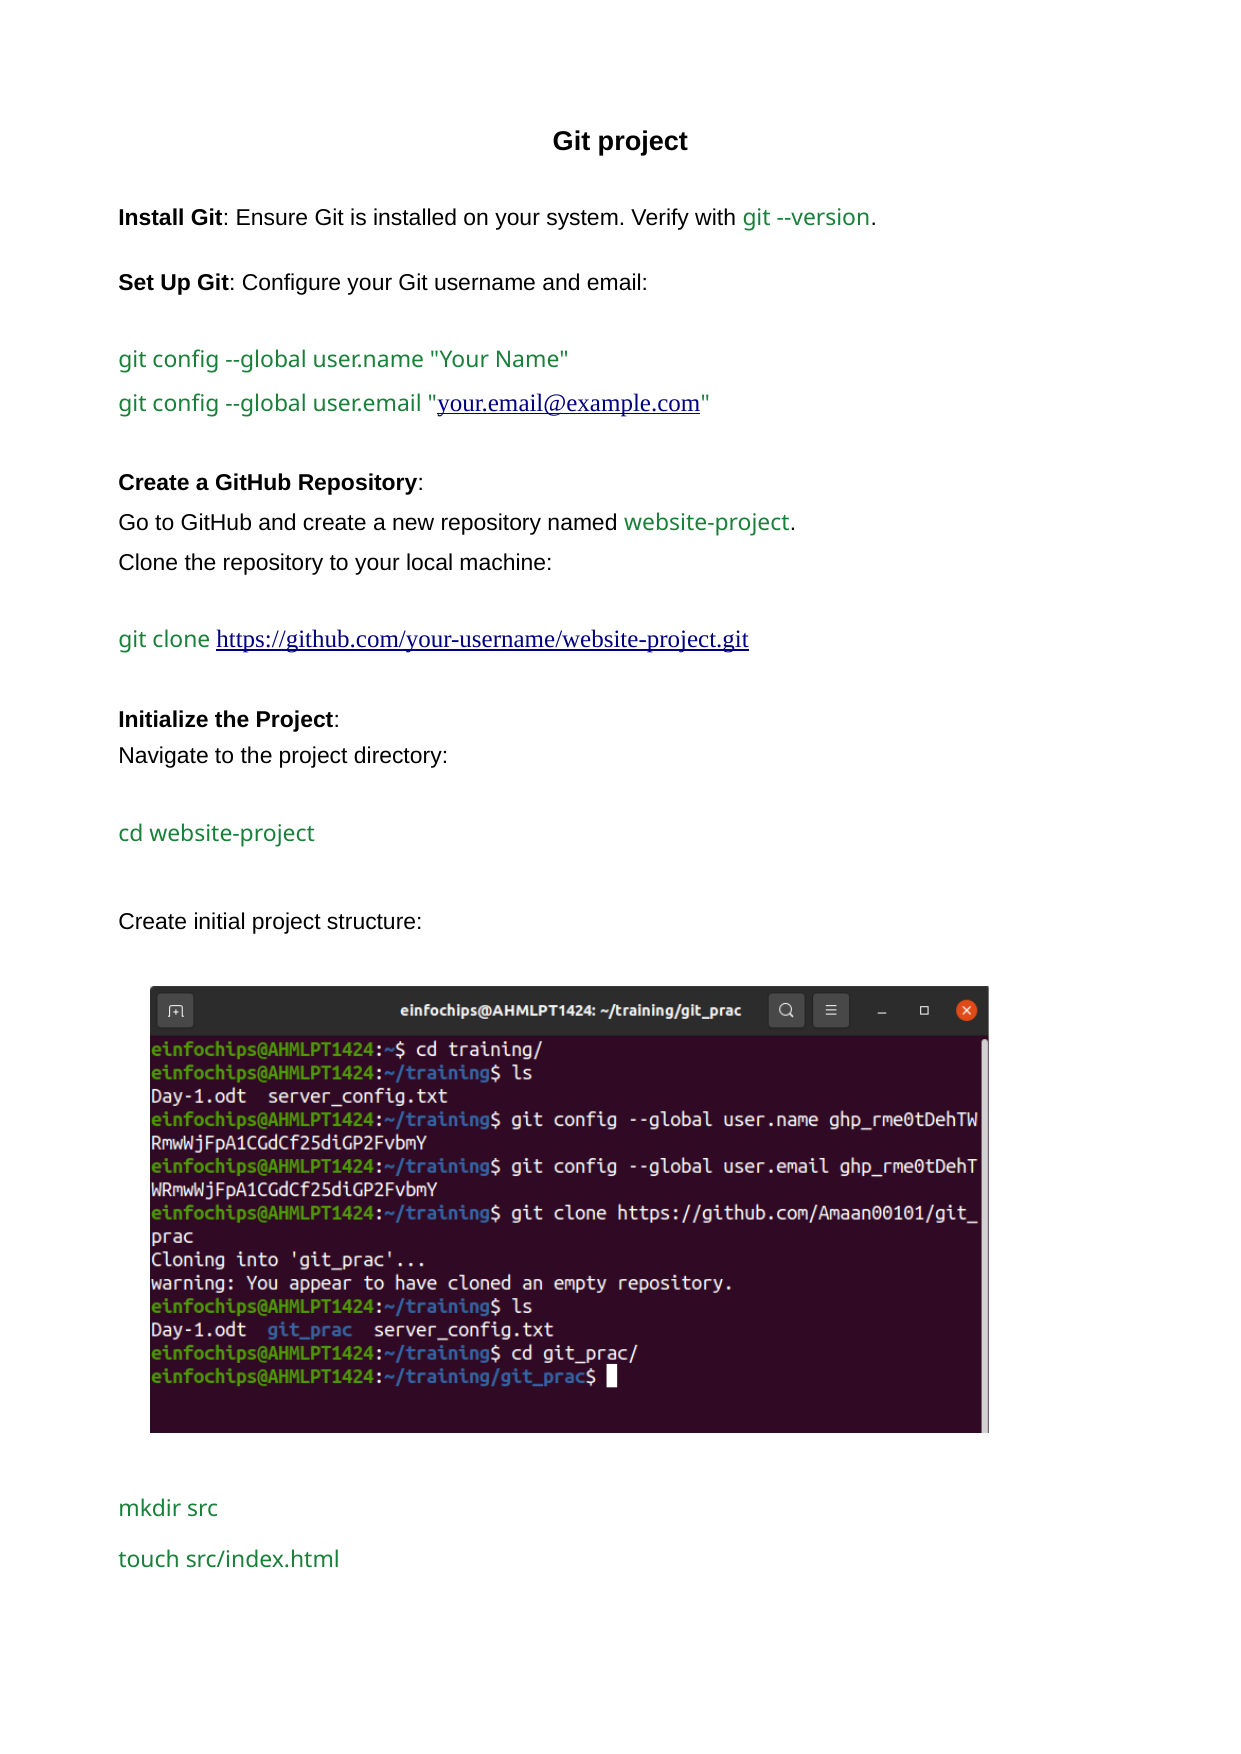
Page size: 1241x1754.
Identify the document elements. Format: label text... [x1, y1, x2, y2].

text Set Up Git: Configure your Git username and email: git config --global user.name "Your Name" [118, 269, 1122, 374]
picture [150, 986, 989, 1433]
text git config --global user.email "your.email@example.com" [118, 386, 1122, 418]
text Create initial project structure: [118, 908, 1122, 997]
text mkdir src [118, 1492, 1122, 1523]
text Initialize the Project: [118, 706, 1122, 732]
text Create a GitHub Repository: [118, 469, 1122, 496]
text Navigate to the project directory: cd website-project [118, 742, 1122, 848]
text touch src/index.html [118, 1543, 1122, 1574]
text Clone the repository to your local machine: git clone https://github.com/your-username/website-project.git [118, 549, 1122, 654]
text Go to GitHub and create a new repository named website-project. [118, 506, 1122, 537]
text Install Git: Ensure Git is installed on your system. Verify with git --version. [118, 201, 1122, 232]
text Git project [118, 125, 1122, 157]
